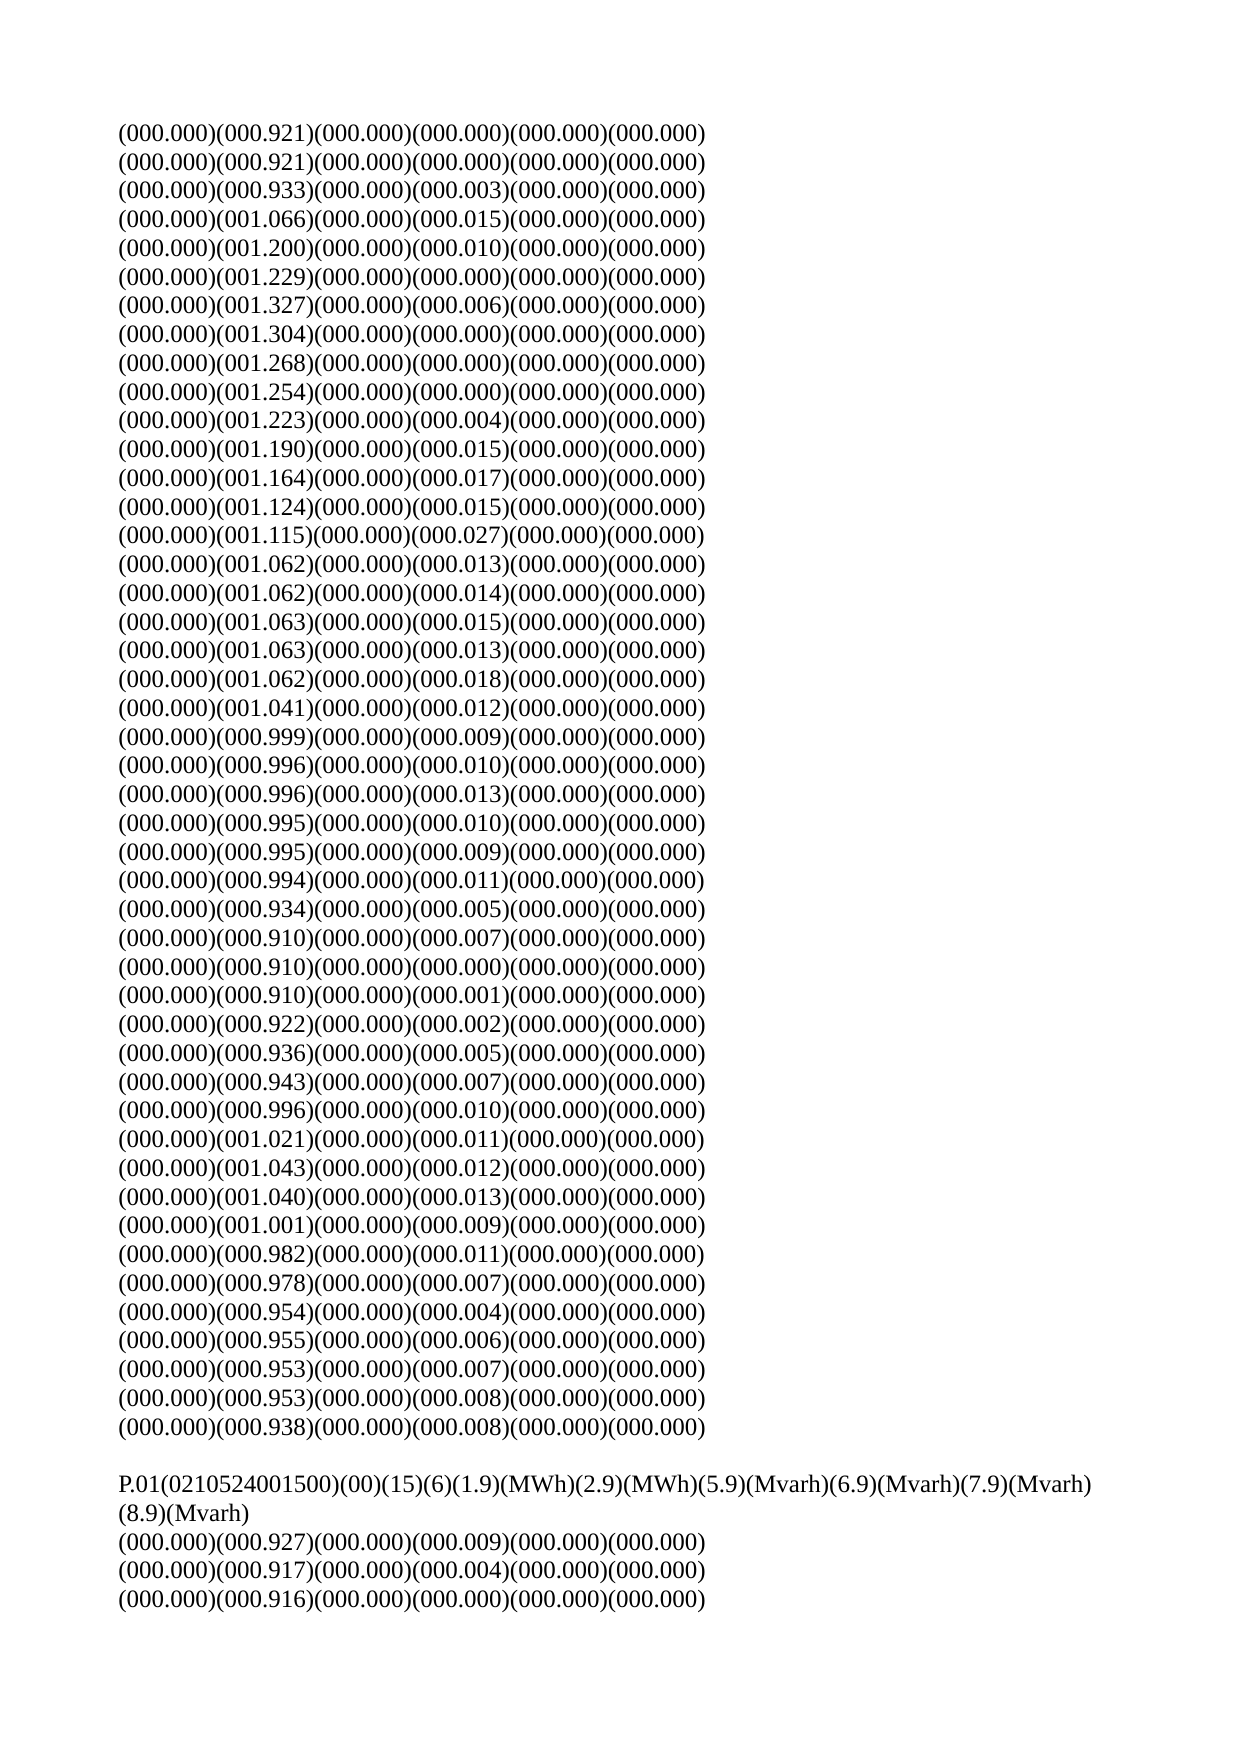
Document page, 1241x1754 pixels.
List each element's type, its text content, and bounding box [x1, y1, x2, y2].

text (000.000)(001.062)(000.000)(000.013)(000.000)(000.000) [118, 549, 1122, 578]
text (000.000)(001.063)(000.000)(000.013)(000.000)(000.000) [118, 636, 1122, 664]
text (000.000)(001.062)(000.000)(000.018)(000.000)(000.000) [118, 664, 1122, 693]
text (000.000)(000.934)(000.000)(000.005)(000.000)(000.000) [118, 894, 1122, 923]
text (000.000)(001.164)(000.000)(000.017)(000.000)(000.000) [118, 463, 1122, 492]
text (000.000)(001.115)(000.000)(000.027)(000.000)(000.000) [118, 521, 1122, 549]
text (000.000)(000.955)(000.000)(000.006)(000.000)(000.000) [118, 1326, 1122, 1354]
text (000.000)(001.200)(000.000)(000.010)(000.000)(000.000) [118, 233, 1122, 262]
text (000.000)(001.223)(000.000)(000.004)(000.000)(000.000) [118, 406, 1122, 434]
text (000.000)(000.995)(000.000)(000.010)(000.000)(000.000) [118, 808, 1122, 837]
text (000.000)(000.921)(000.000)(000.000)(000.000)(000.000) [118, 147, 1122, 176]
text (000.000)(001.043)(000.000)(000.012)(000.000)(000.000) [118, 1153, 1122, 1182]
text (000.000)(001.040)(000.000)(000.013)(000.000)(000.000) [118, 1182, 1122, 1211]
text (000.000)(000.996)(000.000)(000.010)(000.000)(000.000) [118, 751, 1122, 779]
text (000.000)(001.021)(000.000)(000.011)(000.000)(000.000) [118, 1124, 1122, 1153]
text (000.000)(000.916)(000.000)(000.000)(000.000)(000.000) [118, 1584, 1122, 1613]
text (000.000)(000.982)(000.000)(000.011)(000.000)(000.000) [118, 1239, 1122, 1268]
text (000.000)(001.327)(000.000)(000.006)(000.000)(000.000) [118, 291, 1122, 319]
text (000.000)(000.936)(000.000)(000.005)(000.000)(000.000) [118, 1038, 1122, 1067]
text (000.000)(000.995)(000.000)(000.009)(000.000)(000.000) [118, 837, 1122, 866]
text (000.000)(000.910)(000.000)(000.007)(000.000)(000.000) [118, 923, 1122, 952]
text (000.000)(001.041)(000.000)(000.012)(000.000)(000.000) [118, 693, 1122, 722]
text (000.000)(000.927)(000.000)(000.009)(000.000)(000.000) [118, 1527, 1122, 1556]
text (000.000)(001.062)(000.000)(000.014)(000.000)(000.000) [118, 578, 1122, 607]
text (000.000)(001.304)(000.000)(000.000)(000.000)(000.000) [118, 319, 1122, 348]
text (000.000)(001.063)(000.000)(000.015)(000.000)(000.000) [118, 607, 1122, 636]
text (000.000)(000.954)(000.000)(000.004)(000.000)(000.000) [118, 1297, 1122, 1326]
text (000.000)(000.938)(000.000)(000.008)(000.000)(000.000) [118, 1412, 1122, 1441]
text (000.000)(000.910)(000.000)(000.000)(000.000)(000.000) [118, 952, 1122, 981]
text (000.000)(000.953)(000.000)(000.008)(000.000)(000.000) [118, 1383, 1122, 1412]
text (000.000)(001.229)(000.000)(000.000)(000.000)(000.000) [118, 262, 1122, 291]
text (000.000)(000.999)(000.000)(000.009)(000.000)(000.000) [118, 722, 1122, 751]
text (000.000)(001.268)(000.000)(000.000)(000.000)(000.000) [118, 348, 1122, 377]
text (000.000)(001.190)(000.000)(000.015)(000.000)(000.000) [118, 434, 1122, 463]
text (000.000)(000.933)(000.000)(000.003)(000.000)(000.000) [118, 176, 1122, 204]
text (000.000)(000.996)(000.000)(000.010)(000.000)(000.000) [118, 1096, 1122, 1124]
text (000.000)(000.922)(000.000)(000.002)(000.000)(000.000) [118, 1009, 1122, 1038]
text (000.000)(000.910)(000.000)(000.001)(000.000)(000.000) [118, 981, 1122, 1009]
text (000.000)(000.943)(000.000)(000.007)(000.000)(000.000) [118, 1067, 1122, 1096]
text (000.000)(000.921)(000.000)(000.000)(000.000)(000.000) [118, 118, 1122, 147]
text P.01(0210524001500)(00)(15)(6)(1.9)(MWh)(2.9)(MWh)(5.9)(Mvarh)(6.9)(Mvarh)(7.9)(Mvarh)(8.9)(Mvarh) [118, 1469, 1122, 1527]
text (000.000)(001.001)(000.000)(000.009)(000.000)(000.000) [118, 1211, 1122, 1239]
text (000.000)(000.953)(000.000)(000.007)(000.000)(000.000) [118, 1354, 1122, 1383]
text (000.000)(000.996)(000.000)(000.013)(000.000)(000.000) [118, 779, 1122, 808]
text (000.000)(000.994)(000.000)(000.011)(000.000)(000.000) [118, 866, 1122, 894]
text (000.000)(001.124)(000.000)(000.015)(000.000)(000.000) [118, 492, 1122, 521]
text (000.000)(001.066)(000.000)(000.015)(000.000)(000.000) [118, 204, 1122, 233]
text (000.000)(001.254)(000.000)(000.000)(000.000)(000.000) [118, 377, 1122, 406]
text (000.000)(000.917)(000.000)(000.004)(000.000)(000.000) [118, 1556, 1122, 1584]
text (000.000)(000.978)(000.000)(000.007)(000.000)(000.000) [118, 1268, 1122, 1297]
